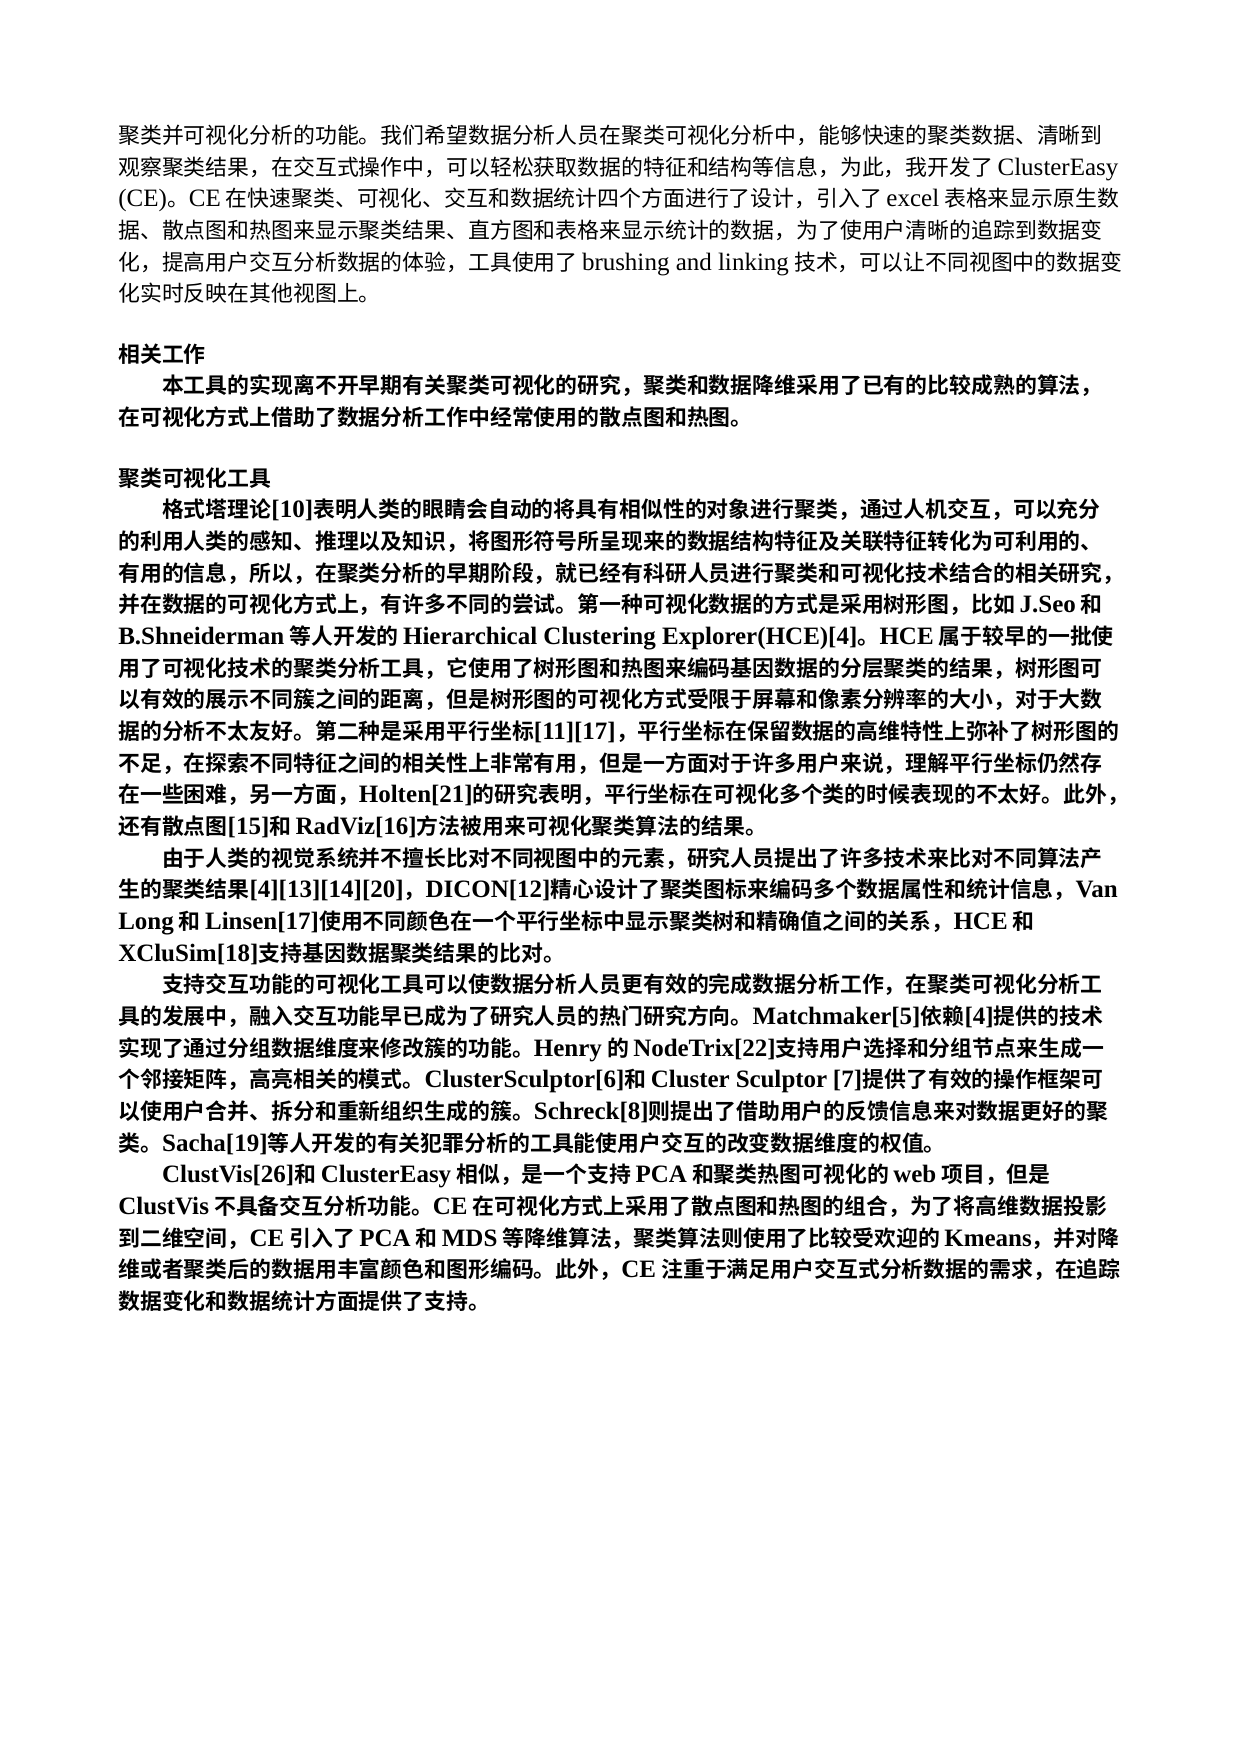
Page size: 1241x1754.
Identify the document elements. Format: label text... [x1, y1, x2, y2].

text 由于人类的视觉系统并不擅长比对不同视图中的元素，研究人员提出了许多技术来比对不同算法产生的聚类结果[4][13][14][20]，DICON[12]精心设计了聚类图标来编码多个数据属性和统计信息，Van Long和Linsen[17]使用不同颜色在一个平行坐标中显示聚类树和精确值之间的关系，HCE和XCluSim[18]支持基因数据聚类结果的比对。 [118, 841, 1122, 967]
text 相关工作 [118, 337, 1122, 368]
text 本工具的实现离不开早期有关聚类可视化的研究，聚类和数据降维采用了已有的比较成熟的算法，在可视化方式上借助了数据分析工作中经常使用的散点图和热图。 [118, 368, 1122, 432]
text 支持交互功能的可视化工具可以使数据分析人员更有效的完成数据分析工作，在聚类可视化分析工具的发展中，融入交互功能早已成为了研究人员的热门研究方向。Matchmaker[5]依赖[4]提供的技术实现了通过分组数据维度来修改簇的功能。Henry的NodeTrix[22]支持用户选择和分组节点来生成一个邻接矩阵，高亮相关的模式。ClusterSculptor[6]和Cluster Sculptor [7]提供了有效的操作框架可以使用户合并、拆分和重新组织生成的簇。Schreck[8]则提出了借助用户的反馈信息来对数据更好的聚类。Sacha[19]等人开发的有关犯罪分析的工具能使用户交互的改变数据维度的权值。 [118, 967, 1122, 1157]
text 格式塔理论[10]表明人类的眼睛会自动的将具有相似性的对象进行聚类，通过人机交互，可以充分的利用人类的感知、推理以及知识，将图形符号所呈现来的数据结构特征及关联特征转化为可利用的、有用的信息，所以，在聚类分析的早期阶段，就已经有科研人员进行聚类和可视化技术结合的相关研究，并在数据的可视化方式上，有许多不同的尝试。第一种可视化数据的方式是采用树形图，比如J.Seo和B.Shneiderman等人开发的Hierarchical Clustering Explorer(HCE)[4]。HCE属于较早的一批使用了可视化技术的聚类分析工具，它使用了树形图和热图来编码基因数据的分层聚类的结果，树形图可以有效的展示不同簇之间的距离，但是树形图的可视化方式受限于屏幕和像素分辨率的大小，对于大数据的分析不太友好。第二种是采用平行坐标[11][17]，平行坐标在保留数据的高维特性上弥补了树形图的不足，在探索不同特征之间的相关性上非常有用，但是一方面对于许多用户来说，理解平行坐标仍然存在一些困难，另一方面，Holten[21]的研究表明，平行坐标在可视化多个类的时候表现的不太好。此外，还有散点图[15]和RadViz[16]方法被用来可视化聚类算法的结果。 [118, 492, 1122, 841]
text 聚类并可视化分析的功能。我们希望数据分析人员在聚类可视化分析中，能够快速的聚类数据、清晰到观察聚类结果，在交互式操作中，可以轻松获取数据的特征和结构等信息，为此，我开发了ClusterEasy (CE)。CE在快速聚类、可视化、交互和数据统计四个方面进行了设计，引入了excel表格来显示原生数据、散点图和热图来显示聚类结果、直方图和表格来显示统计的数据，为了使用户清晰的追踪到数据变化，提高用户交互分析数据的体验，工具使用了brushing and linking技术，可以让不同视图中的数据变化实时反映在其他视图上。 [118, 118, 1122, 308]
text 聚类可视化工具 [118, 461, 1122, 492]
text ClustVis[26]和ClusterEasy相似，是一个支持PCA和聚类热图可视化的web项目，但是ClustVis不具备交互分析功能。CE在可视化方式上采用了散点图和热图的组合，为了将高维数据投影到二维空间，CE引入了PCA和MDS等降维算法，聚类算法则使用了比较受欢迎的Kmeans，并对降维或者聚类后的数据用丰富颜色和图形编码。此外，CE注重于满足用户交互式分析数据的需求，在追踪数据变化和数据统计方面提供了支持。 [118, 1157, 1122, 1316]
